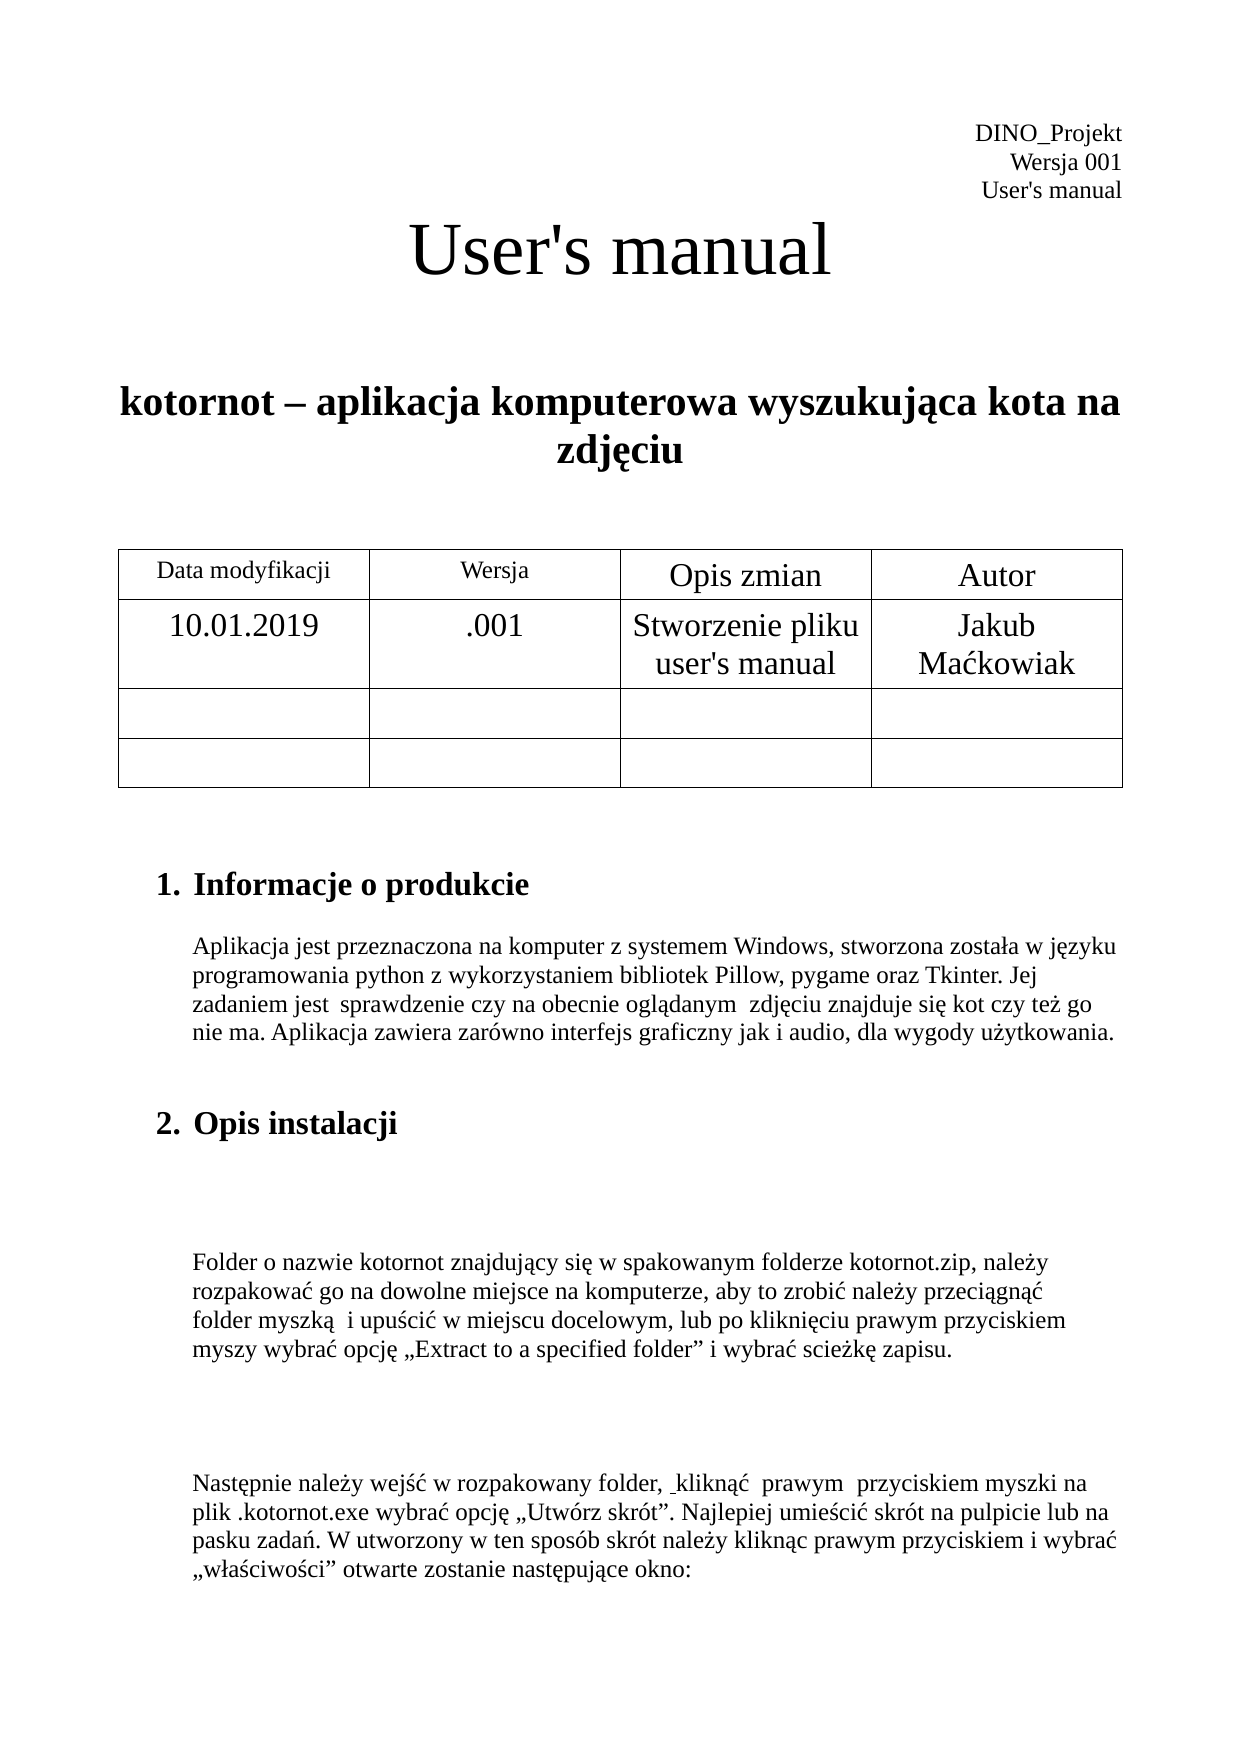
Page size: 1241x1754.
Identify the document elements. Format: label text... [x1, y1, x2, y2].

table_cell [119, 739, 369, 787]
text Następnie należy wejść w rozpakowany folder, kliknąć prawym przyciskiem myszki na plik .kotornot.exe wybrać opcję „Utwórz skrót”. Najlepiej umieścić skrót na pulpicie lub na pasku zadań. W utworzony w ten sposób skrót należy kliknąc prawym przyciskiem i wybrać „właściwości” otwarte zostanie następujące okno: [118, 1468, 1122, 1583]
list Informacje o produkcie [156, 864, 1122, 902]
table_header Data modyfikacji [119, 550, 369, 599]
text Aplikacja jest przeznaczona na komputer z systemem Windows, stworzona została w języku programowania python z wykorzystaniem bibliotek Pillow, pygame oraz Tkinter. Jej zadaniem jest sprawdzenie czy na obecnie oglądanym zdjęciu znajduje się kot czy też go nie ma. Aplikacja zawiera zarówno interfejs graficzny jak i audio, dla wygody użytkowania. [118, 931, 1122, 1046]
table_cell [621, 689, 871, 737]
text User's manual [118, 176, 1122, 204]
table_header Autor [872, 550, 1122, 599]
table_cell [872, 689, 1122, 737]
table_cell .001 [370, 600, 620, 687]
table_cell [621, 739, 871, 787]
table_cell 10.01.2019 [119, 600, 369, 687]
table_cell [119, 689, 369, 737]
text kotornot – aplikacja komputerowa wyszukująca kota na zdjęciu [118, 377, 1122, 473]
table_cell Stworzenie pliku user's manual [621, 600, 871, 687]
table_header Wersja [370, 550, 620, 599]
text Folder o nazwie kotornot znajdujący się w spakowanym folderze kotornot.zip, należy rozpakować go na dowolne miejsce na komputerze, aby to zrobić należy przeciągnąć folder myszką i upuścić w miejscu docelowym, lub po kliknięciu prawym przyciskiem myszy wybrać opcję „Extract to a specified folder” i wybrać scieżkę zapisu. [118, 1247, 1122, 1362]
table_cell [872, 739, 1122, 787]
text DINO_Projekt [118, 118, 1122, 147]
table_cell [370, 739, 620, 787]
text User's manual [118, 204, 1122, 291]
table_cell Jakub Maćkowiak [872, 600, 1122, 687]
table_header Opis zmian [621, 550, 871, 599]
text Wersja 001 [118, 147, 1122, 176]
table_cell [370, 689, 620, 737]
list Opis instalacji [156, 1104, 1122, 1142]
